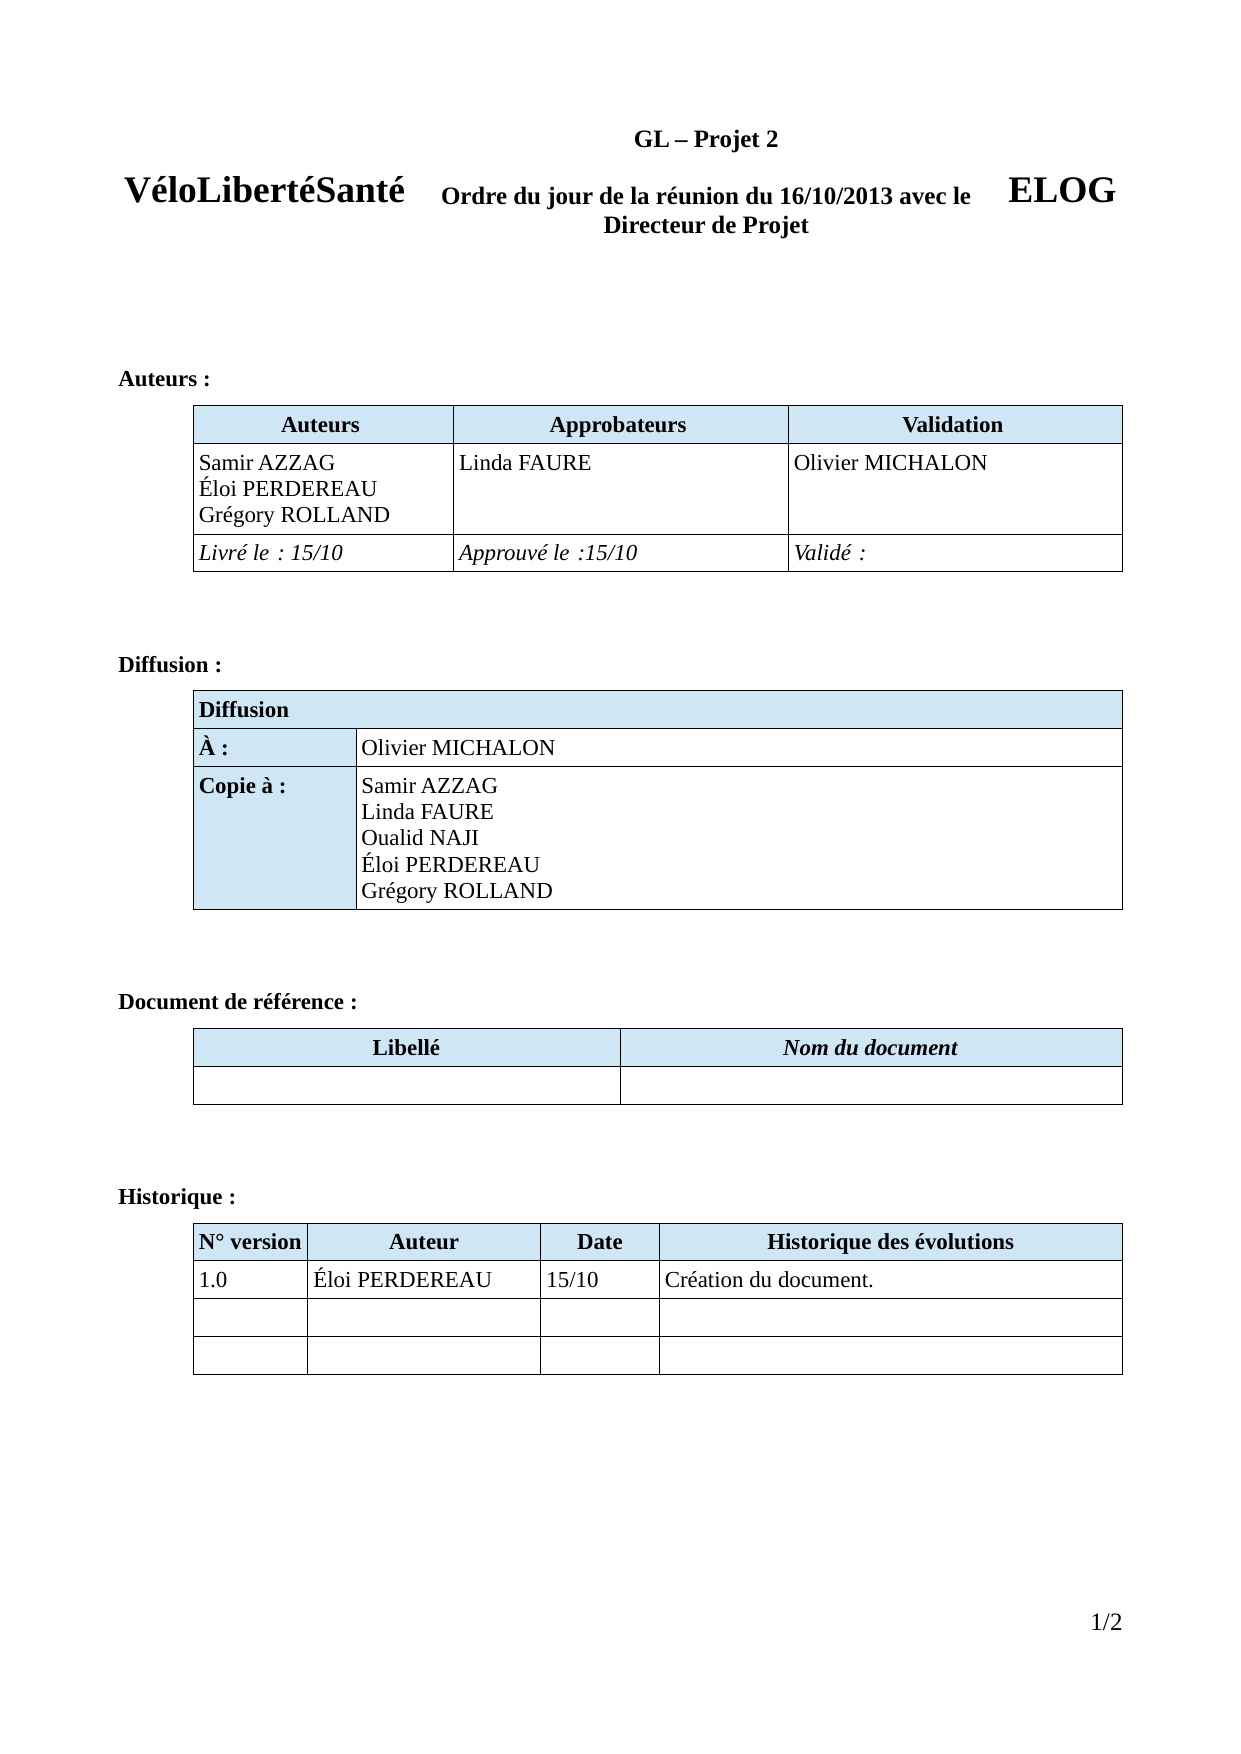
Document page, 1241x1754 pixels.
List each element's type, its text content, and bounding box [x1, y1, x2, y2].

table_cell Création du document. [660, 1261, 1122, 1298]
table_header Historique des évolutions [660, 1224, 1122, 1260]
table_cell Samir AZZAG Éloi PERDEREAU Grégory ROLLAND [194, 444, 453, 533]
table_cell [621, 1067, 1122, 1104]
text Historique : [118, 1183, 1122, 1209]
table_header Validation [789, 406, 1122, 443]
text Auteurs : [118, 366, 1122, 392]
table_header GL – Projet 2 Ordre du jour de la réunion du 16/10/2013 avec le Directeur de Projet [418, 118, 994, 273]
table_cell Validé : [789, 535, 1122, 571]
text Document de référence : [118, 988, 1122, 1015]
table_cell 15/10 [541, 1261, 659, 1298]
text Diffusion : [118, 651, 1122, 677]
table_header VéloLibertéSanté [118, 118, 417, 273]
table_header Nom du document [621, 1029, 1122, 1066]
table_header Date [541, 1224, 659, 1260]
table_header Approbateurs [454, 406, 788, 443]
table_cell [541, 1299, 659, 1336]
table_cell Linda FAURE [454, 444, 788, 533]
table_cell [194, 1299, 307, 1336]
table_header ELOG [994, 118, 1122, 273]
table_cell [660, 1337, 1122, 1374]
table_header Auteur [308, 1224, 540, 1260]
table_cell Copie à : [194, 767, 356, 909]
table_header Libellé [194, 1029, 620, 1066]
table_cell 1.0 [194, 1261, 307, 1298]
table_cell À : [194, 729, 356, 766]
table_cell Olivier MICHALON [789, 444, 1122, 533]
table_cell [308, 1299, 540, 1336]
table_cell [660, 1299, 1122, 1336]
table_cell Livré le : 15/10 [194, 535, 453, 571]
table_cell [194, 1337, 307, 1374]
table_header Diffusion [194, 691, 1122, 728]
table_cell [541, 1337, 659, 1374]
table_header Auteurs [194, 406, 453, 443]
table_cell [308, 1337, 540, 1374]
table_cell Olivier MICHALON [357, 729, 1122, 766]
table_cell Éloi PERDEREAU [308, 1261, 540, 1298]
table_cell Approuvé le :15/10 [454, 535, 788, 571]
table_cell Samir AZZAG Linda FAURE Oualid NAJI Éloi PERDEREAU Grégory ROLLAND [357, 767, 1122, 909]
table_cell [194, 1067, 620, 1104]
table_header N° version [194, 1224, 307, 1260]
